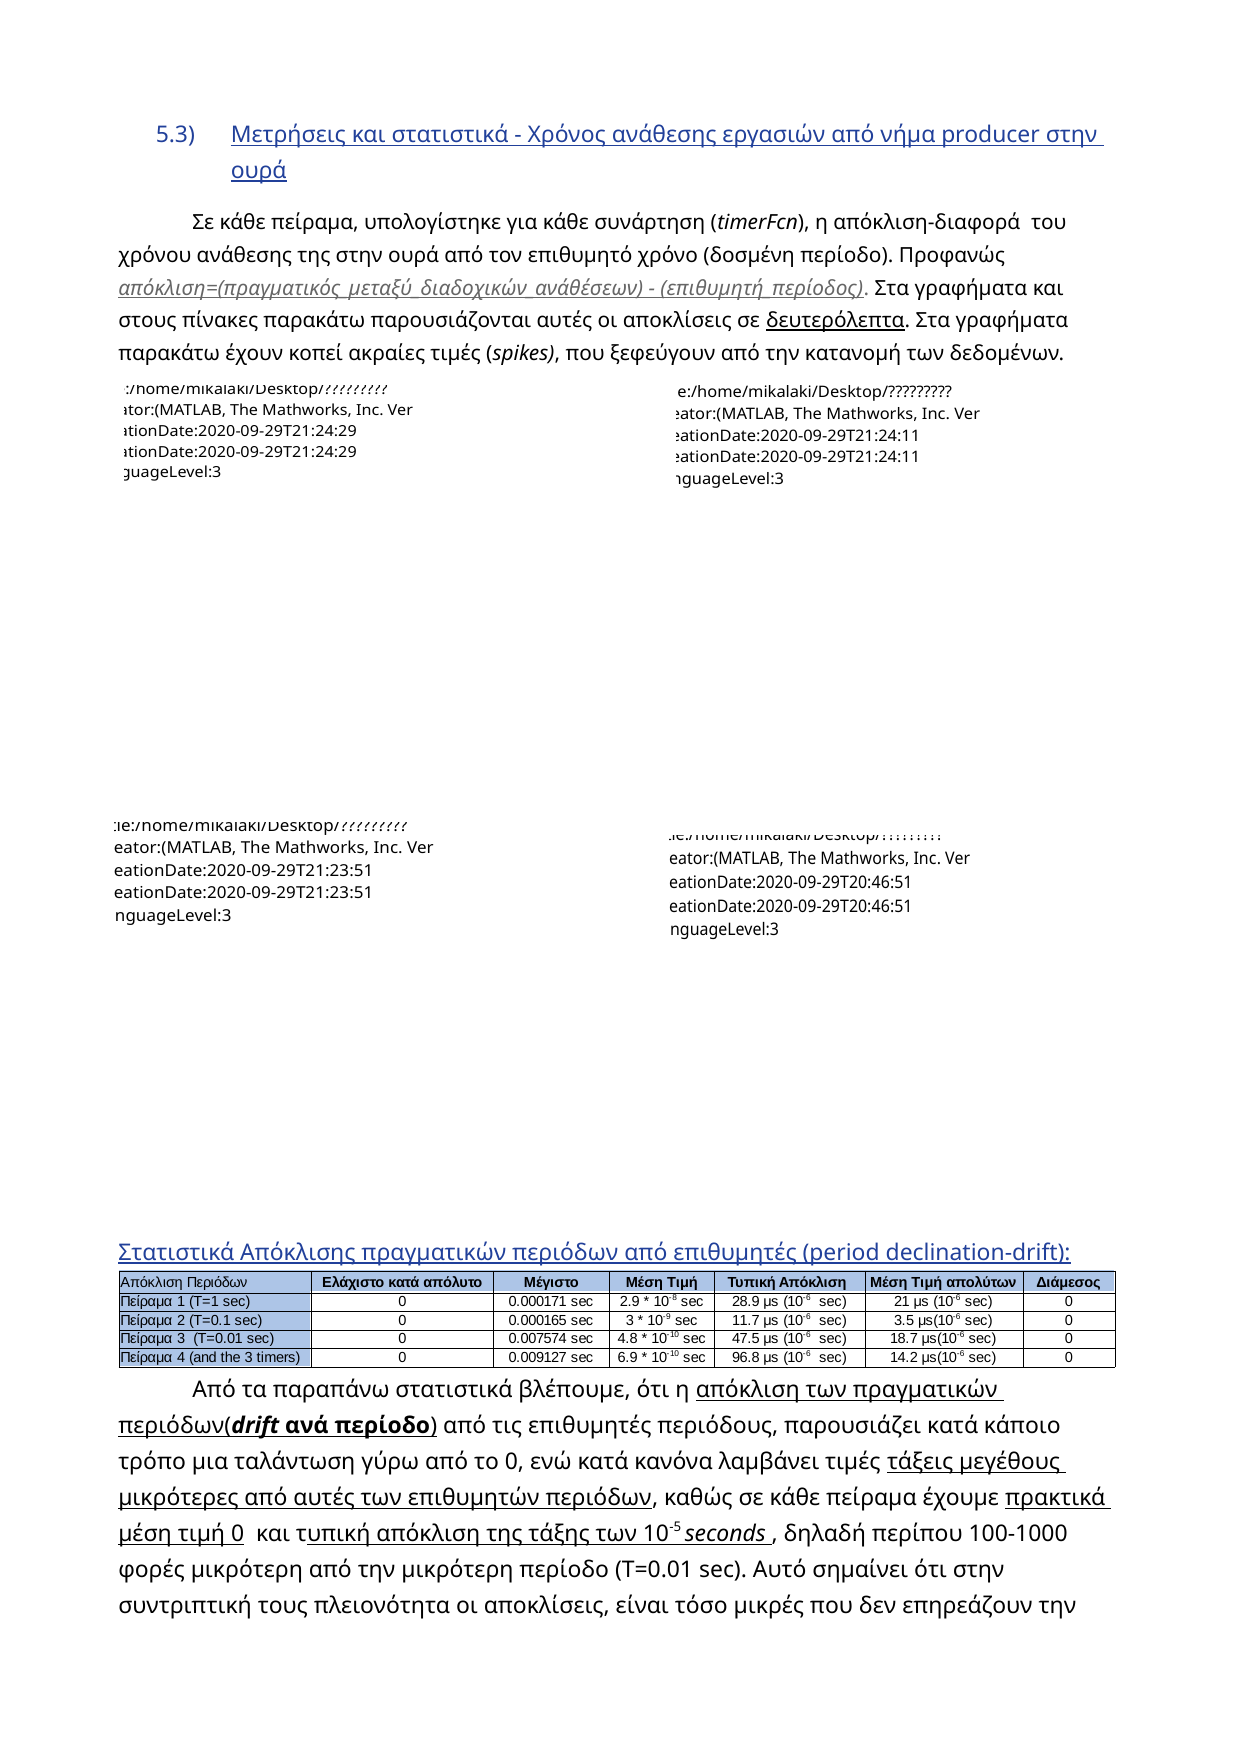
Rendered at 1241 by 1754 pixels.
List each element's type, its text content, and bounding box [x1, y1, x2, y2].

list Μετρήσεις και στατιστικά - Χρόνος ανάθεσης εργασιών από νήμα producer στην ουρά [156, 118, 1122, 185]
text Στατιστικά Απόκλισης πραγματικών περιόδων από επιθυμητές (period declination-drift): [118, 1200, 1122, 1267]
text Από τα παραπάνω στατιστικά βλέπουμε, ότι η απόκλιση των πραγματικών περιόδων(drift ανά περίοδο) από τις επιθυμητές περιόδους, παρουσιάζει κατά κάποιο τρόπο μια ταλάντωση γύρω από το 0, ενώ κατά κανόνα λαμβάνει τιμές τάξεις μεγέθους μικρότερες από αυτές των επιθυμητών περιόδων, καθώς σε κάθε πείραμα έχουμε πρακτικά μέση τιμή 0 και τυπική απόκλιση της τάξης των 10-5 seconds , δηλαδή περίπου 100-1000 φορές μικρότερη από την μικρότερη περίοδο (Τ=0.01 sec). Αυτό σημαίνει ότι στην συντριπτική τους πλειονότητα οι αποκλίσεις, είναι τόσο μικρές που δεν επηρεάζουν την περιοδική εκτέλεση των συναρτήσεων μας ακόμα και για συστήματα πραγματικού χρόνου όπου η ακρίβεια στους χρόνους είναι μείζονος σημασίας. Βέβαια, οι μέγιστες τιμές τους ειδικά για τα πειράματα 3,4 θα μπορούσαν να μας ανησυχήσουν καθώς είναι πολύ κοντά στην περίοδο Τ =0.01 seconds, ωστόσο δεν παύει παρά να είναι μερικές μεμονωμένες ακραίες τιμές, οι οποίες αποτελούν σπάνιες εξαιρέσεις, κάτι που επιβεβαιώνεται και από τα στατιστικά μας. Επίσης, το γεγονός ότι η μέση τιμή είναι πρακτικά 0, και οι αποκλίσεις των περιόδων, ταλαντώνονται ελαφρώς γύρω από το 0, βοηθάει στην αποφυγή φαινομένων συσσώρευσης και αθροιστικής αύξησης της συνολικής καθυστέρησης μεταξύ ενός συνόλου διαδοχικών περιόδων (total drift), κάτι το οποίο ενδέχεται να ήταν καταστροφικό για την αξιοπιστία του προγράμματος μας. Έτσι ο μηχανισμός αντιμετώπισης του φαινομένου time-drifting που παρουσιάστηκε στην ενότητα 4, φαίνεται ότι πληροί τους στόχους του σε μεγάλο βαθμό. [118, 1286, 1122, 1620]
text Σε κάθε πείραμα, υπολογίστηκε για κάθε συνάρτηση (timerFcn), η απόκλιση-διαφορά του χρόνου ανάθεσης της στην ουρά από τον επιθυμητό χρόνο (δοσμένη περίοδο). Προφανώς απόκλιση=(πραγματικός_μεταξύ_διαδοχικών_ανάθέσεων) - (επιθυμητή_περίοδος). Στα γραφήματα και στους πίνακες παρακάτω παρουσιάζονται αυτές οι αποκλίσεις σε δευτερόλεπτα. Στα γραφήματα παρακάτω έχουν κοπεί ακραίες τιμές (spikes), που ξεφεύγουν από την κατανομή των δεδομένων. [118, 204, 1122, 366]
